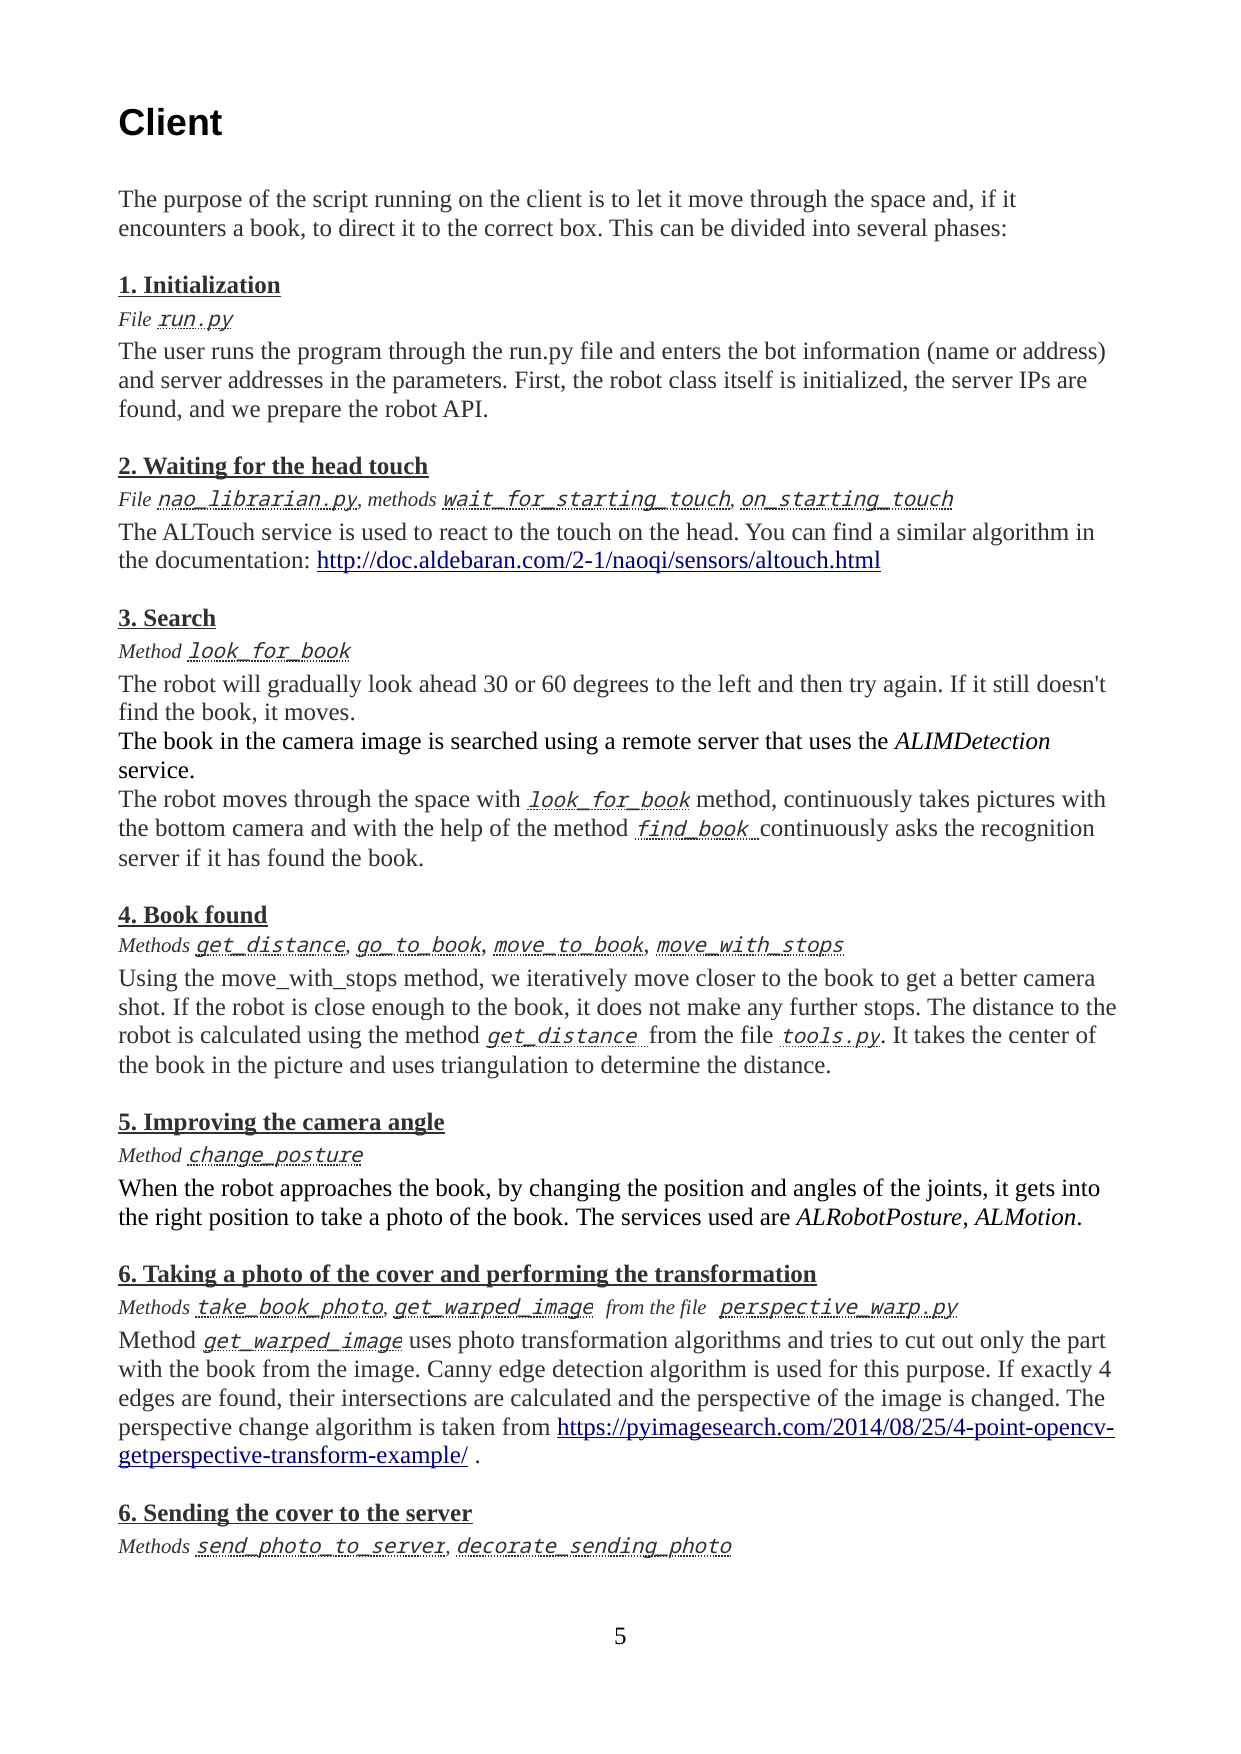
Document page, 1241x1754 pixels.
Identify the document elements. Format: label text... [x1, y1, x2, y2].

text Methods send_photo_to_server, decorate_sending_photo [118, 1531, 1122, 1559]
text The user runs the program through the run.py file and enters the bot information (name or address) and server addresses in the parameters. First, the robot class itself is initialized, the server IPs are found, and we prepare the robot API. [118, 336, 1122, 422]
text The book in the camera image is searched using a remote server that uses the ALIMDetection service. [118, 726, 1122, 784]
text The purpose of the script running on the client is to let it move through the space and, if it encounters a book, to direct it to the correct box. This can be divided into several phases: [118, 184, 1122, 242]
text 2. Waiting for the head touch [118, 451, 1122, 480]
text Method get_warped_image uses photo transformation algorithms and tries to cut out only the part with the book from the image. Canny edge detection algorithm is used for this purpose. If exactly 4 edges are found, their intersections are calculated and the perspective of the image is changed. The perspective change algorithm is taken from https://pyimagesearch.com/2014/08/25/4-point-opencv-getperspective-transform-example/ . [118, 1325, 1122, 1469]
text Using the move_with_stops method, we iteratively move closer to the book to get a better camera shot. If the robot is close enough to the book, it does not make any further stops. The distance to the robot is calculated using the method get_distance from the file tools.py. It takes the center of the book in the picture and uses triangulation to determine the distance. [118, 963, 1122, 1078]
text The robot moves through the space with look_for_book method, continuously takes pictures with the bottom camera and with the help of the method find_book continuously asks the recognition server if it has found the book. [118, 784, 1122, 871]
text Methods take_book_photo, get_warped_image from the file perspective_warp.py [118, 1292, 1122, 1321]
text 5. Improving the camera angle [118, 1107, 1122, 1136]
text 6. Taking a photo of the cover and performing the transformation [118, 1259, 1122, 1288]
subtitle Client [118, 100, 1122, 143]
text Method change_posture [118, 1140, 1122, 1169]
text When the robot approaches the book, by changing the position and angles of the joints, it gets into the right position to take a photo of the book. The services used are ALRobotPosture, ALMotion. [118, 1173, 1122, 1230]
text 4. Book found [118, 900, 1122, 929]
text File run.py [118, 304, 1122, 332]
text The robot will gradually look ahead 30 or 60 degrees to the left and then try again. If it still doesn't find the book, it moves. [118, 669, 1122, 726]
text Methods get_distance, go_to_book, move_to_book, move_with_stops [118, 929, 1122, 958]
text File nao_librarian.py, methods wait_for_starting_touch, on_starting_touch [118, 484, 1122, 513]
text The ALTouch service is used to react to the touch on the head. You can find a similar algorithm in the documentation: http://doc.aldebaran.com/2-1/naoqi/sensors/altouch.html [118, 517, 1122, 574]
text 6. Sending the cover to the server [118, 1498, 1122, 1527]
text Method look_for_book [118, 636, 1122, 664]
text 1. Initialization [118, 271, 1122, 299]
text 3. Search [118, 603, 1122, 632]
